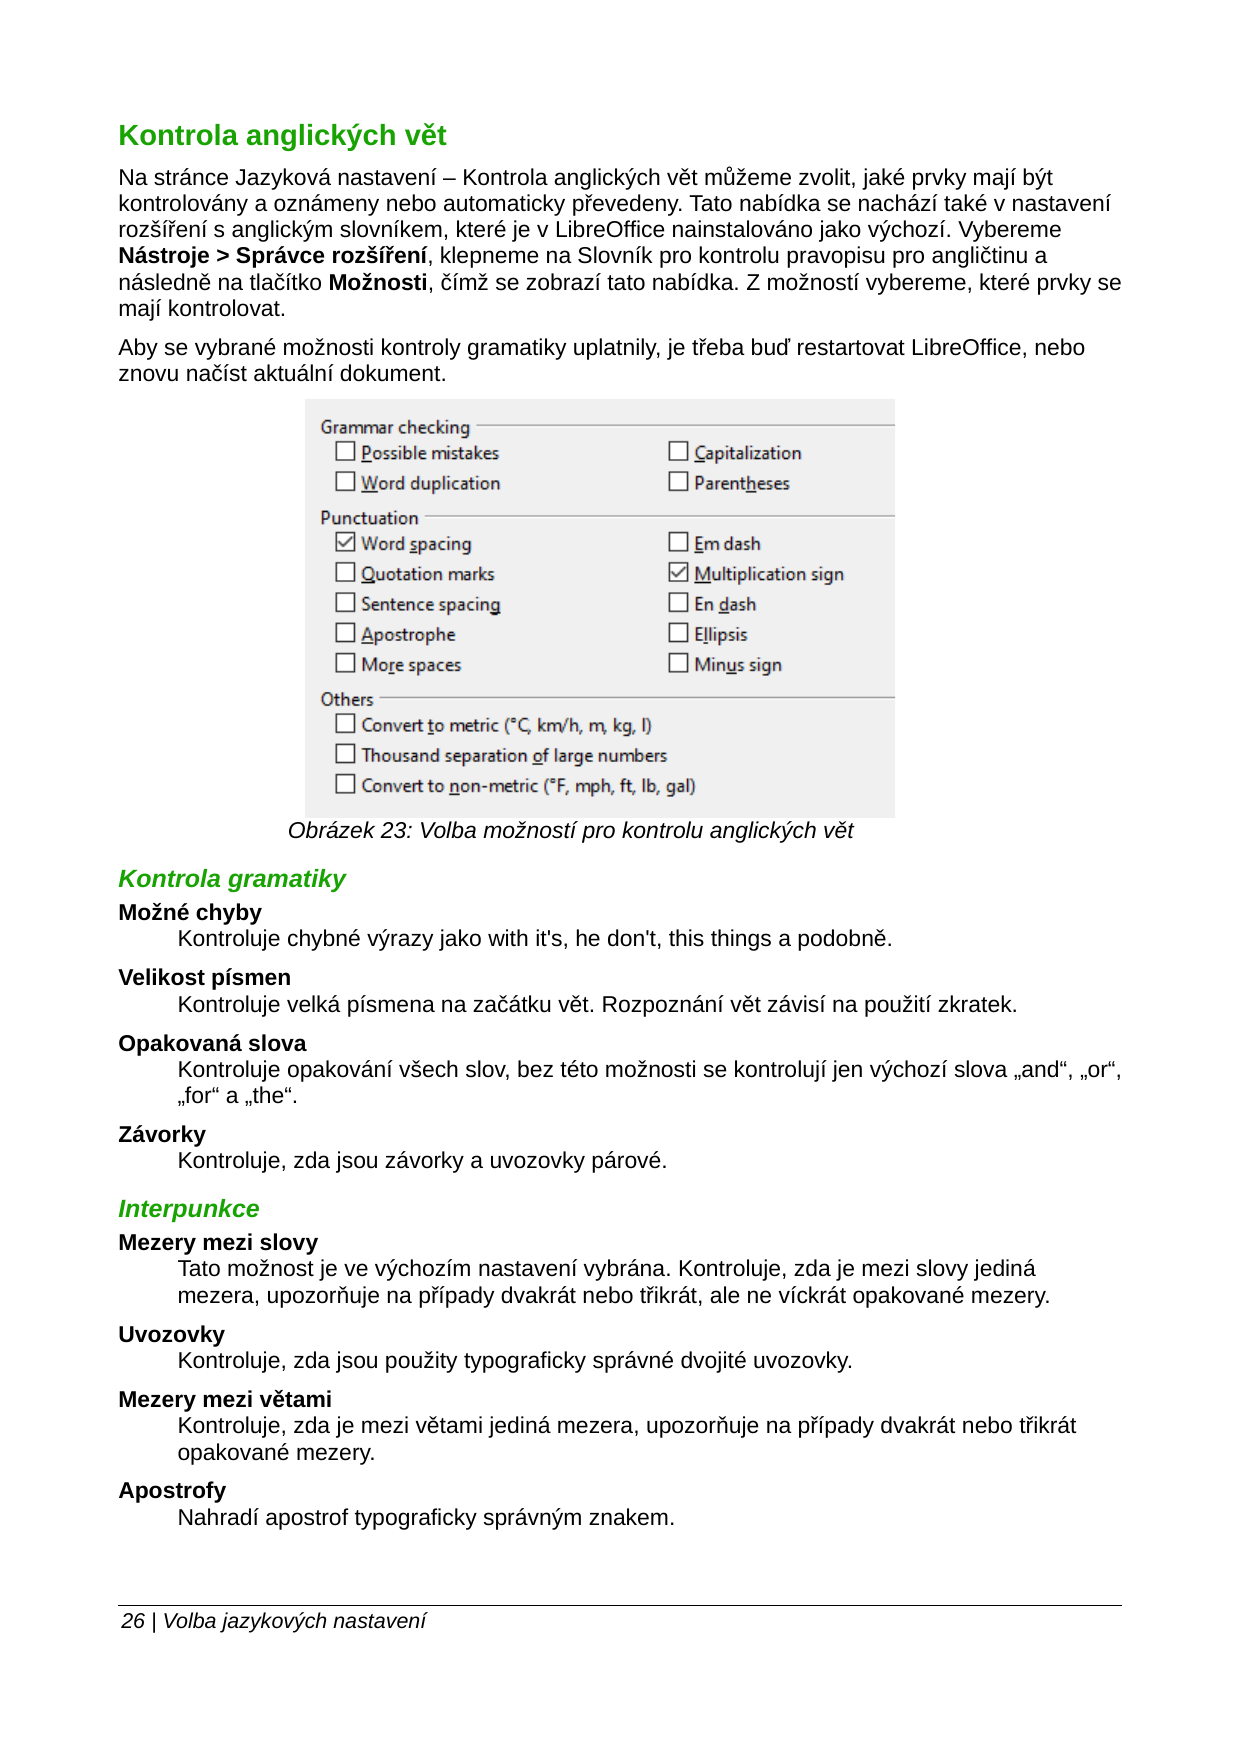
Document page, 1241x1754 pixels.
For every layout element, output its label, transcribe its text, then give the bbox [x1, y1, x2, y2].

text Uvozovky [118, 1321, 1122, 1347]
text Aby se vybrané možnosti kontroly gramatiky uplatnily, je třeba buď restartovat LibreOffice, nebo znovu načíst aktuální dokument. [118, 334, 1122, 387]
text Opakovaná slova [118, 1029, 1122, 1056]
text Mezery mezi větami [118, 1386, 1122, 1412]
text Apostrofy [118, 1477, 1122, 1504]
text Kontroluje, zda jsou závorky a uvozovky párové. [177, 1147, 1122, 1174]
text Kontroluje, zda je mezi větami jediná mezera, upozorňuje na případy dvakrát nebo třikrát opakované mezery. [177, 1412, 1122, 1465]
text Velikost písmen [118, 964, 1122, 991]
text Závorky [118, 1121, 1122, 1147]
text Kontroluje opakování všech slov, bez této možnosti se kontrolují jen výchozí slova „and“, „or“, „for“ a „the“. [177, 1056, 1122, 1108]
text Kontroluje chybné výrazy jako with it's, he don't, this things a podobně. [177, 925, 1122, 952]
subtitle Interpunkce [118, 1194, 1122, 1223]
text Obrázek 23: Volba možností pro kontrolu anglických vět [288, 399, 953, 844]
text Možné chyby [118, 899, 1122, 925]
subtitle Kontrola anglických vět [118, 118, 1122, 152]
subtitle Kontrola gramatiky [118, 864, 1122, 893]
text Kontroluje velká písmena na začátku vět. Rozpoznání vět závisí na použití zkratek. [177, 991, 1122, 1017]
text Mezery mezi slovy [118, 1229, 1122, 1255]
text Na stránce Jazyková nastavení – Kontrola anglických vět můžeme zvolit, jaké prvky mají být kontrolovány a oznámeny nebo automaticky převedeny. Tato nabídka se nachází také v nastavení rozšíření s anglickým slovníkem, které je v LibreOffice nainstalováno jako výchozí. Vybereme Nástroje > Správce rozšíření, klepneme na Slovník pro kontrolu pravopisu pro angličtinu a následně na tlačítko Možnosti, čímž se zobrazí tato nabídka. Z možností vybereme, které prvky se mají kontrolovat. [118, 163, 1122, 322]
text Tato možnost je ve výchozím nastavení vybrána. Kontroluje, zda je mezi slovy jediná mezera, upozorňuje na případy dvakrát nebo třikrát, ale ne víckrát opakované mezery. [177, 1255, 1122, 1308]
text Kontroluje, zda jsou použity typograficky správné dvojité uvozovky. [177, 1347, 1122, 1373]
text Nahradí apostrof typograficky správným znakem. [177, 1504, 1122, 1530]
picture [304, 399, 896, 818]
